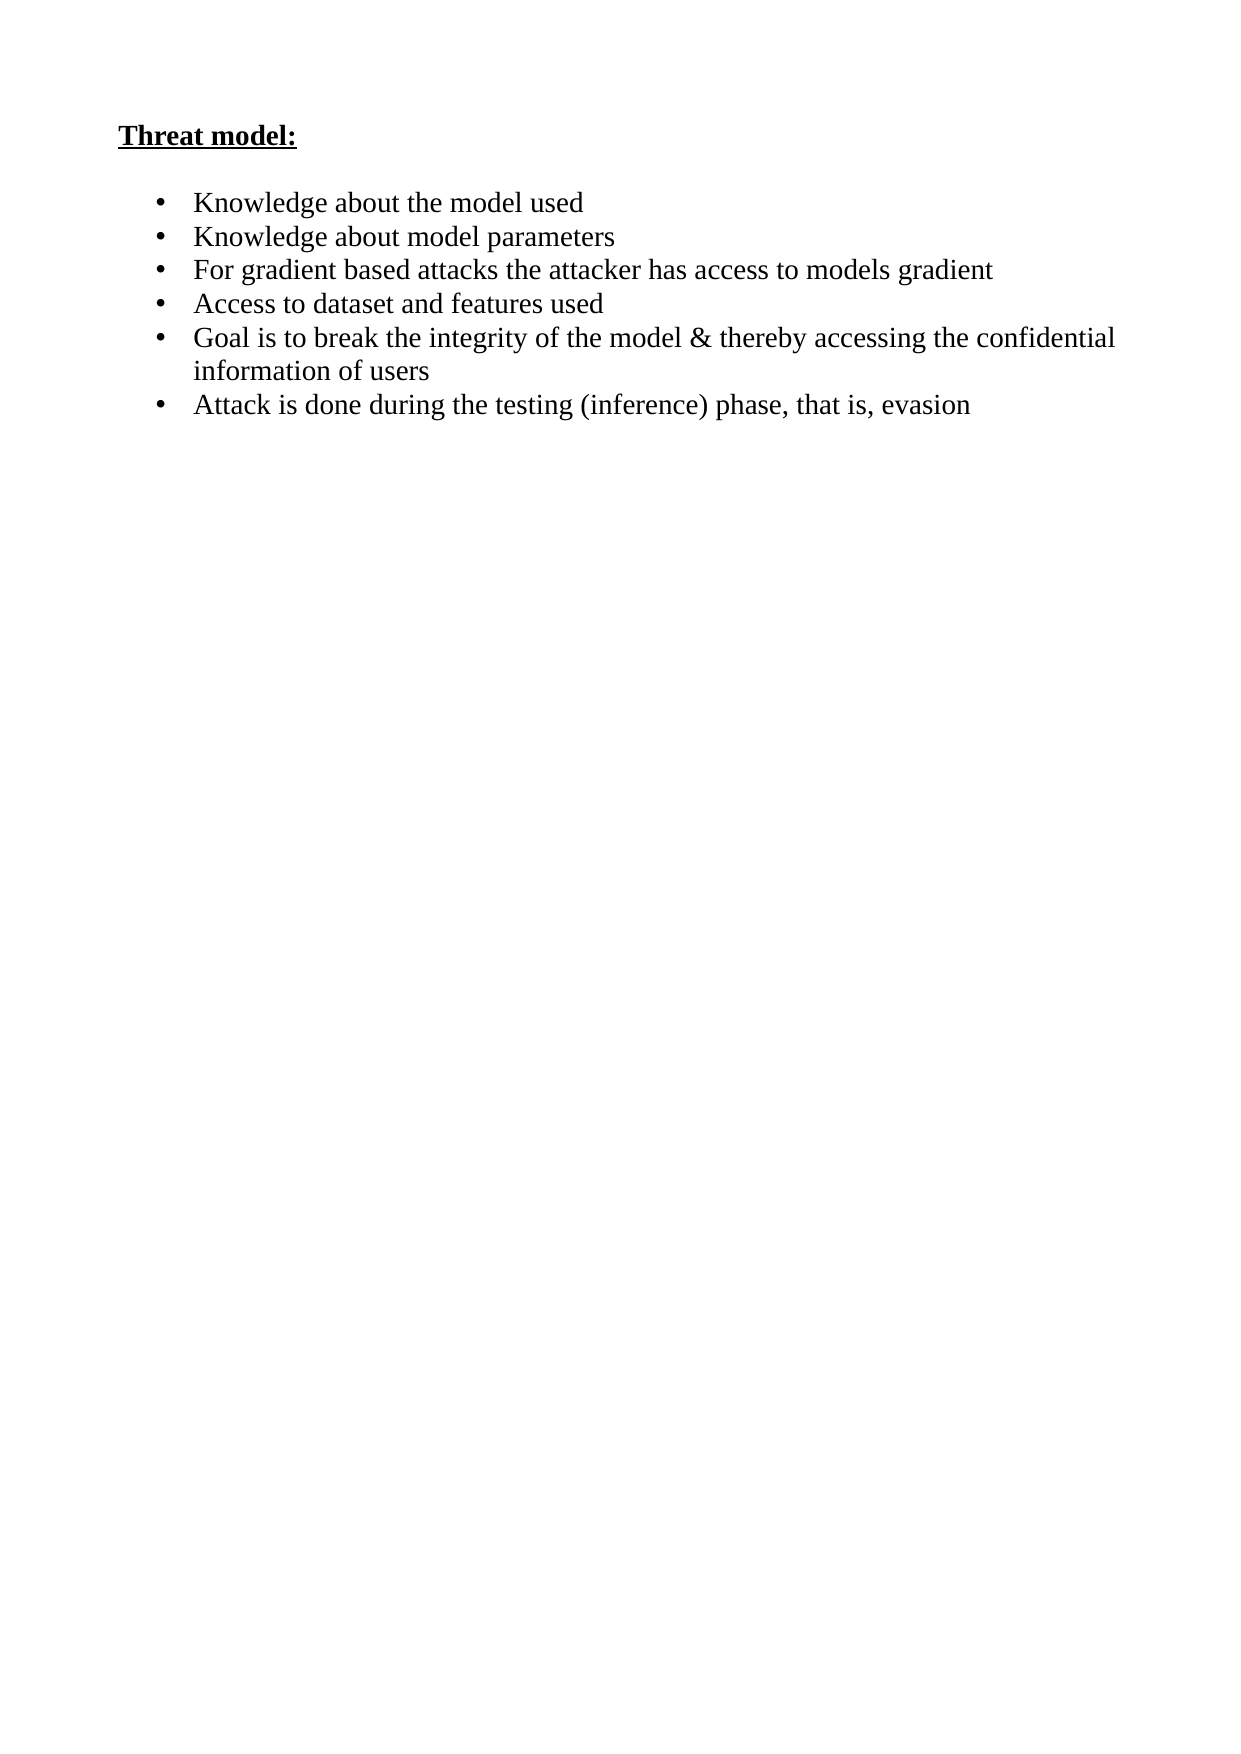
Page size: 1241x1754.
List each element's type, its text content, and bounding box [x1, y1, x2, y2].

list Knowledge about model parameters [156, 219, 1122, 252]
text Threat model: [118, 118, 1122, 152]
list Access to dataset and features used [156, 286, 1122, 320]
list Goal is to break the integrity of the model & thereby accessing the confidential information of users [156, 320, 1122, 387]
list Attack is done during the testing (inference) phase, that is, evasion [156, 387, 1122, 421]
list For gradient based attacks the attacker has access to models gradient [156, 252, 1122, 286]
list Knowledge about the model used [156, 185, 1122, 219]
